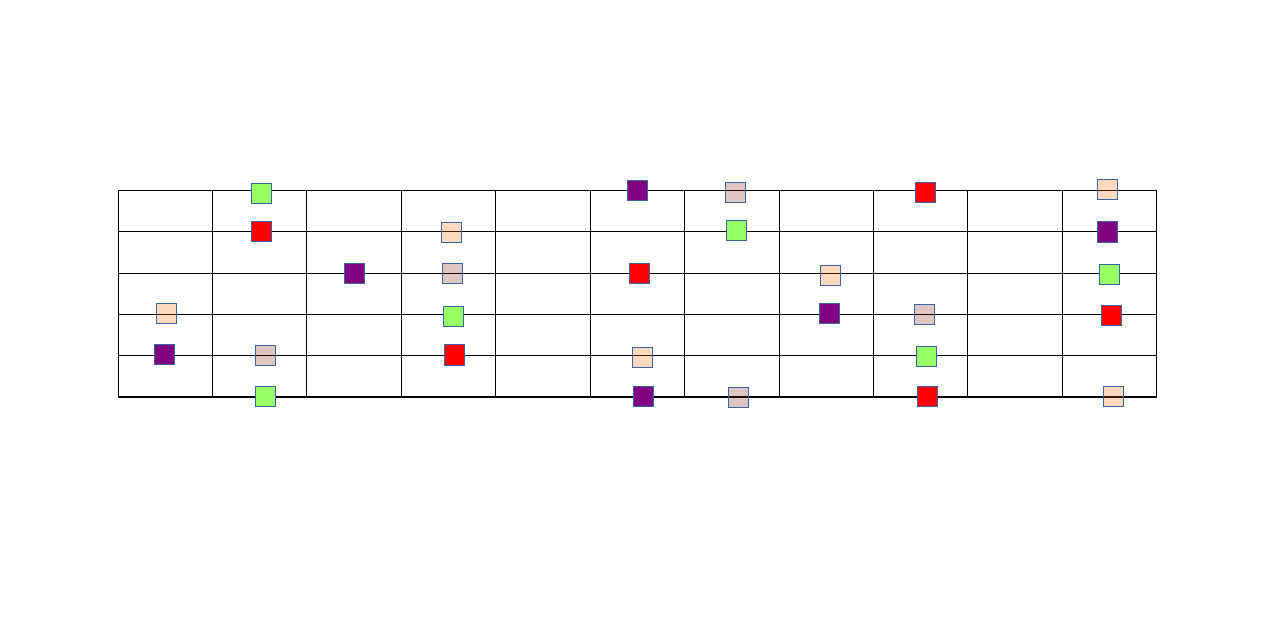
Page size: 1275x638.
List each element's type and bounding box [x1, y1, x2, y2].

table_cell [496, 315, 590, 355]
table_header [213, 191, 306, 231]
table_cell [874, 274, 967, 314]
table_header [119, 191, 212, 231]
table_cell [402, 274, 495, 314]
table_cell [496, 274, 590, 314]
table_cell [780, 232, 873, 273]
table_cell [1063, 232, 1156, 273]
table_cell [119, 232, 212, 273]
table_cell [307, 232, 401, 273]
table_cell [780, 274, 873, 314]
table_header [1063, 191, 1156, 231]
table_cell [496, 232, 590, 273]
table_cell [213, 232, 306, 273]
table_cell [685, 356, 779, 396]
table_cell [402, 315, 495, 355]
table_cell [685, 232, 779, 273]
table_cell [402, 356, 495, 396]
table_header [402, 191, 495, 231]
table_cell [591, 356, 684, 396]
table_cell [874, 356, 967, 396]
table_cell [119, 315, 212, 355]
table_cell [213, 356, 306, 396]
table_cell [1063, 315, 1156, 355]
table_cell [1063, 274, 1156, 314]
table_cell [968, 232, 1062, 273]
table_cell [874, 315, 967, 355]
table_header [874, 191, 967, 231]
table_cell [1063, 356, 1156, 396]
table_cell [968, 315, 1062, 355]
table_cell [119, 274, 212, 314]
table_cell [213, 274, 306, 314]
table_header [685, 191, 779, 231]
table_cell [213, 315, 306, 355]
table_cell [496, 356, 590, 396]
table_cell [402, 232, 495, 273]
table_cell [968, 274, 1062, 314]
table_cell [119, 356, 212, 396]
table_cell [591, 274, 684, 314]
table_cell [968, 356, 1062, 396]
table_cell [307, 274, 401, 314]
table_header [780, 191, 873, 231]
table_cell [685, 315, 779, 355]
table_cell [780, 356, 873, 396]
table_header [307, 191, 401, 231]
table_cell [874, 232, 967, 273]
table_cell [307, 315, 401, 355]
table_header [968, 191, 1062, 231]
table_header [496, 191, 590, 231]
table_cell [591, 315, 684, 355]
table_cell [307, 356, 401, 396]
table_cell [591, 232, 684, 273]
table_cell [685, 274, 779, 314]
table_header [591, 191, 684, 231]
table_cell [780, 315, 873, 355]
